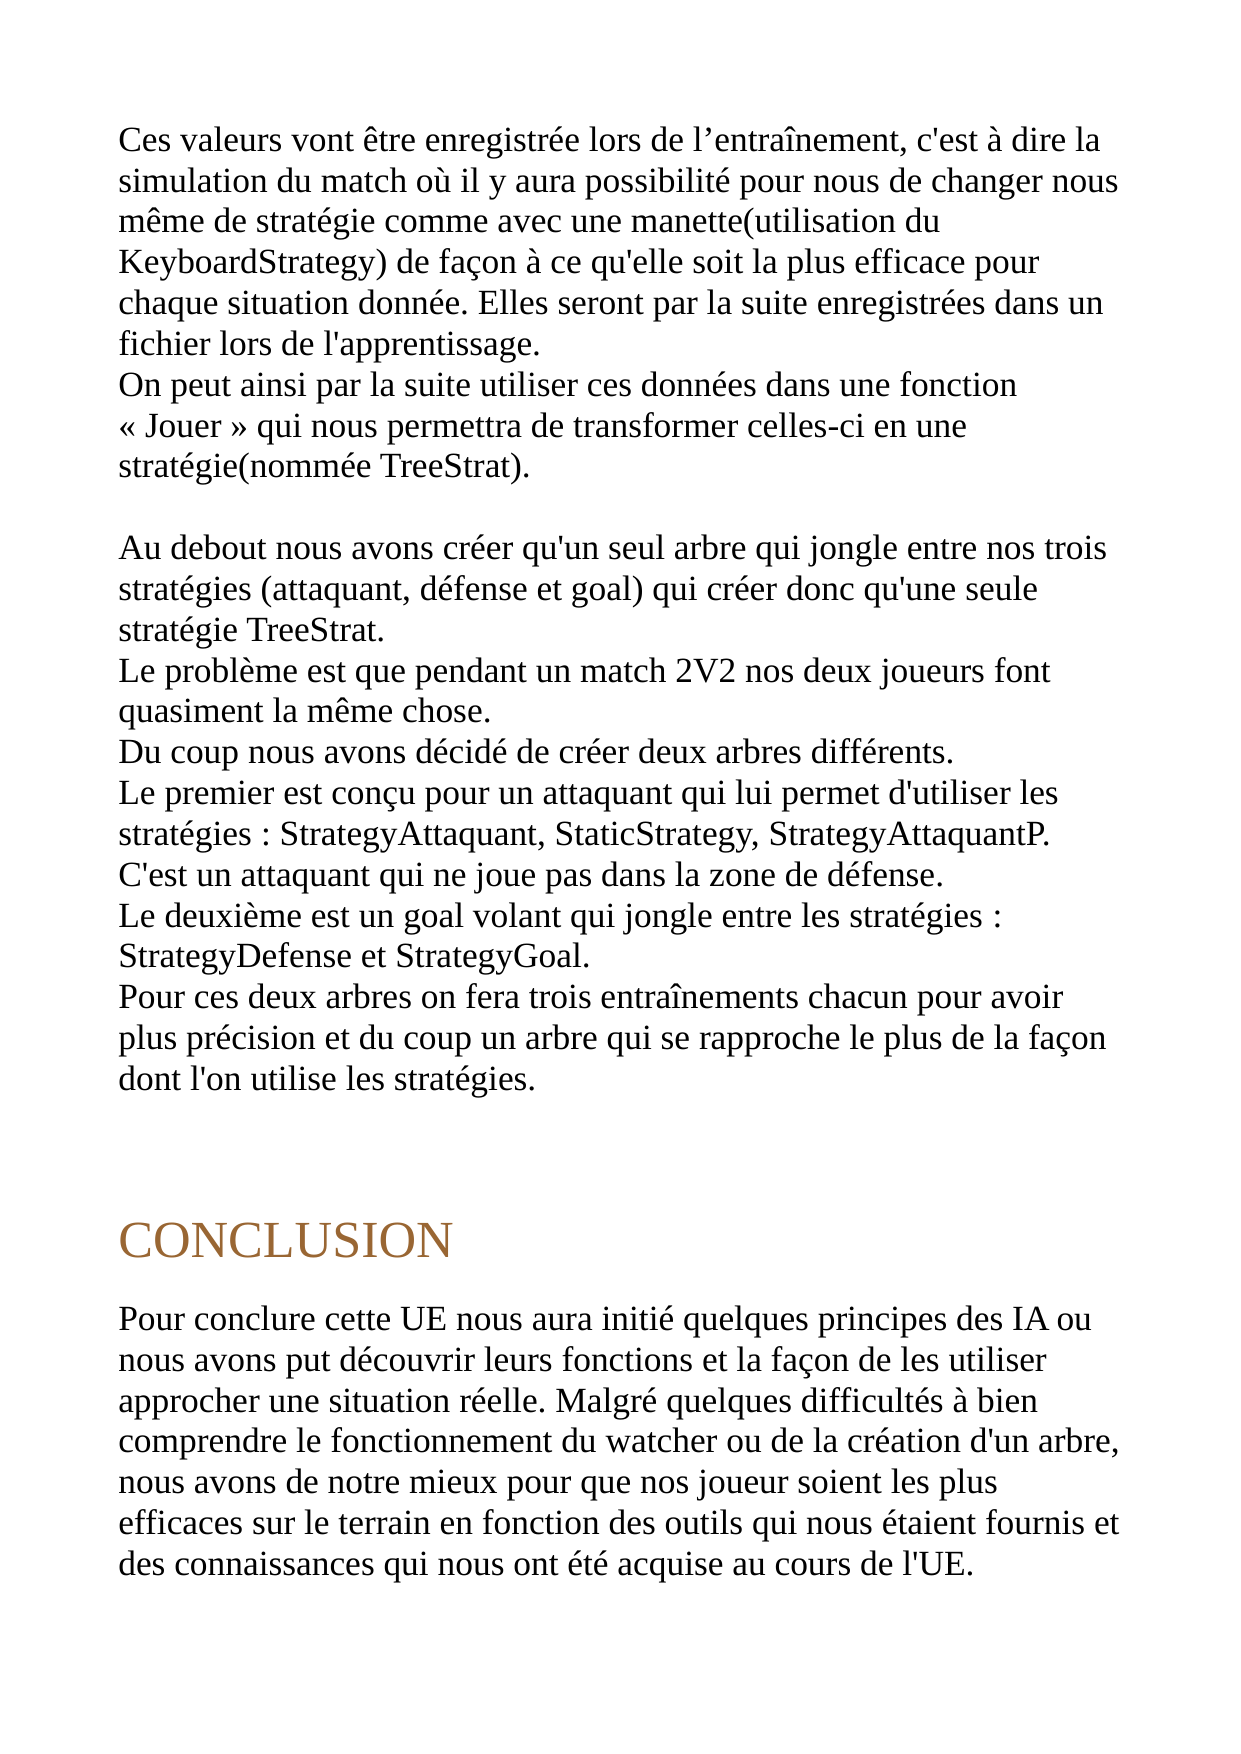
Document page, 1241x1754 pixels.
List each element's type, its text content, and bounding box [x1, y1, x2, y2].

text Le problème est que pendant un match 2V2 nos deux joueurs font quasiment la même chose. Du coup nous avons décidé de créer deux arbres différents. [118, 649, 1122, 771]
text C'est un attaquant qui ne joue pas dans la zone de défense. [118, 853, 1122, 894]
text Le premier est conçu pour un attaquant qui lui permet d'utiliser les stratégies : StrategyAttaquant, StaticStrategy, StrategyAttaquantP. [118, 771, 1122, 853]
text Pour ces deux arbres on fera trois entraînements chacun pour avoir plus précision et du coup un arbre qui se rapproche le plus de la façon dont l'on utilise les stratégies. [118, 976, 1122, 1098]
text Le deuxième est un goal volant qui jongle entre les stratégies : StrategyDefense et StrategyGoal. [118, 894, 1122, 976]
text Ces valeurs vont être enregistrée lors de l’entraînement, c'est à dire la simulation du match où il y aura possibilité pour nous de changer nous même de stratégie comme avec une manette(utilisation du KeyboardStrategy) de façon à ce qu'elle soit la plus efficace pour chaque situation donnée. Elles seront par la suite enregistrées dans un fichier lors de l'apprentissage. On peut ainsi par la suite utiliser ces données dans une fonction « Jouer » qui nous permettra de transformer celles-ci en une stratégie(nommée TreeStrat). Au debout nous avons créer qu'un seul arbre qui jongle entre nos trois stratégies (attaquant, défense et goal) qui créer donc qu'une seule stratégie TreeStrat. [118, 118, 1122, 649]
text nous avons de notre mieux pour que nos joueur soient les plus efficaces sur le terrain en fonction des outils qui nous étaient fournis et des connaissances qui nous ont été acquise au cours de l'UE. [118, 1461, 1122, 1583]
text Pour conclure cette UE nous aura initié quelques principes des IA ou nous avons put découvrir leurs fonctions et la façon de les utiliser approcher une situation réelle. Malgré quelques difficultés à bien comprendre le fonctionnement du watcher ou de la création d'un arbre, [118, 1297, 1122, 1461]
text CONCLUSION [118, 1208, 1122, 1268]
